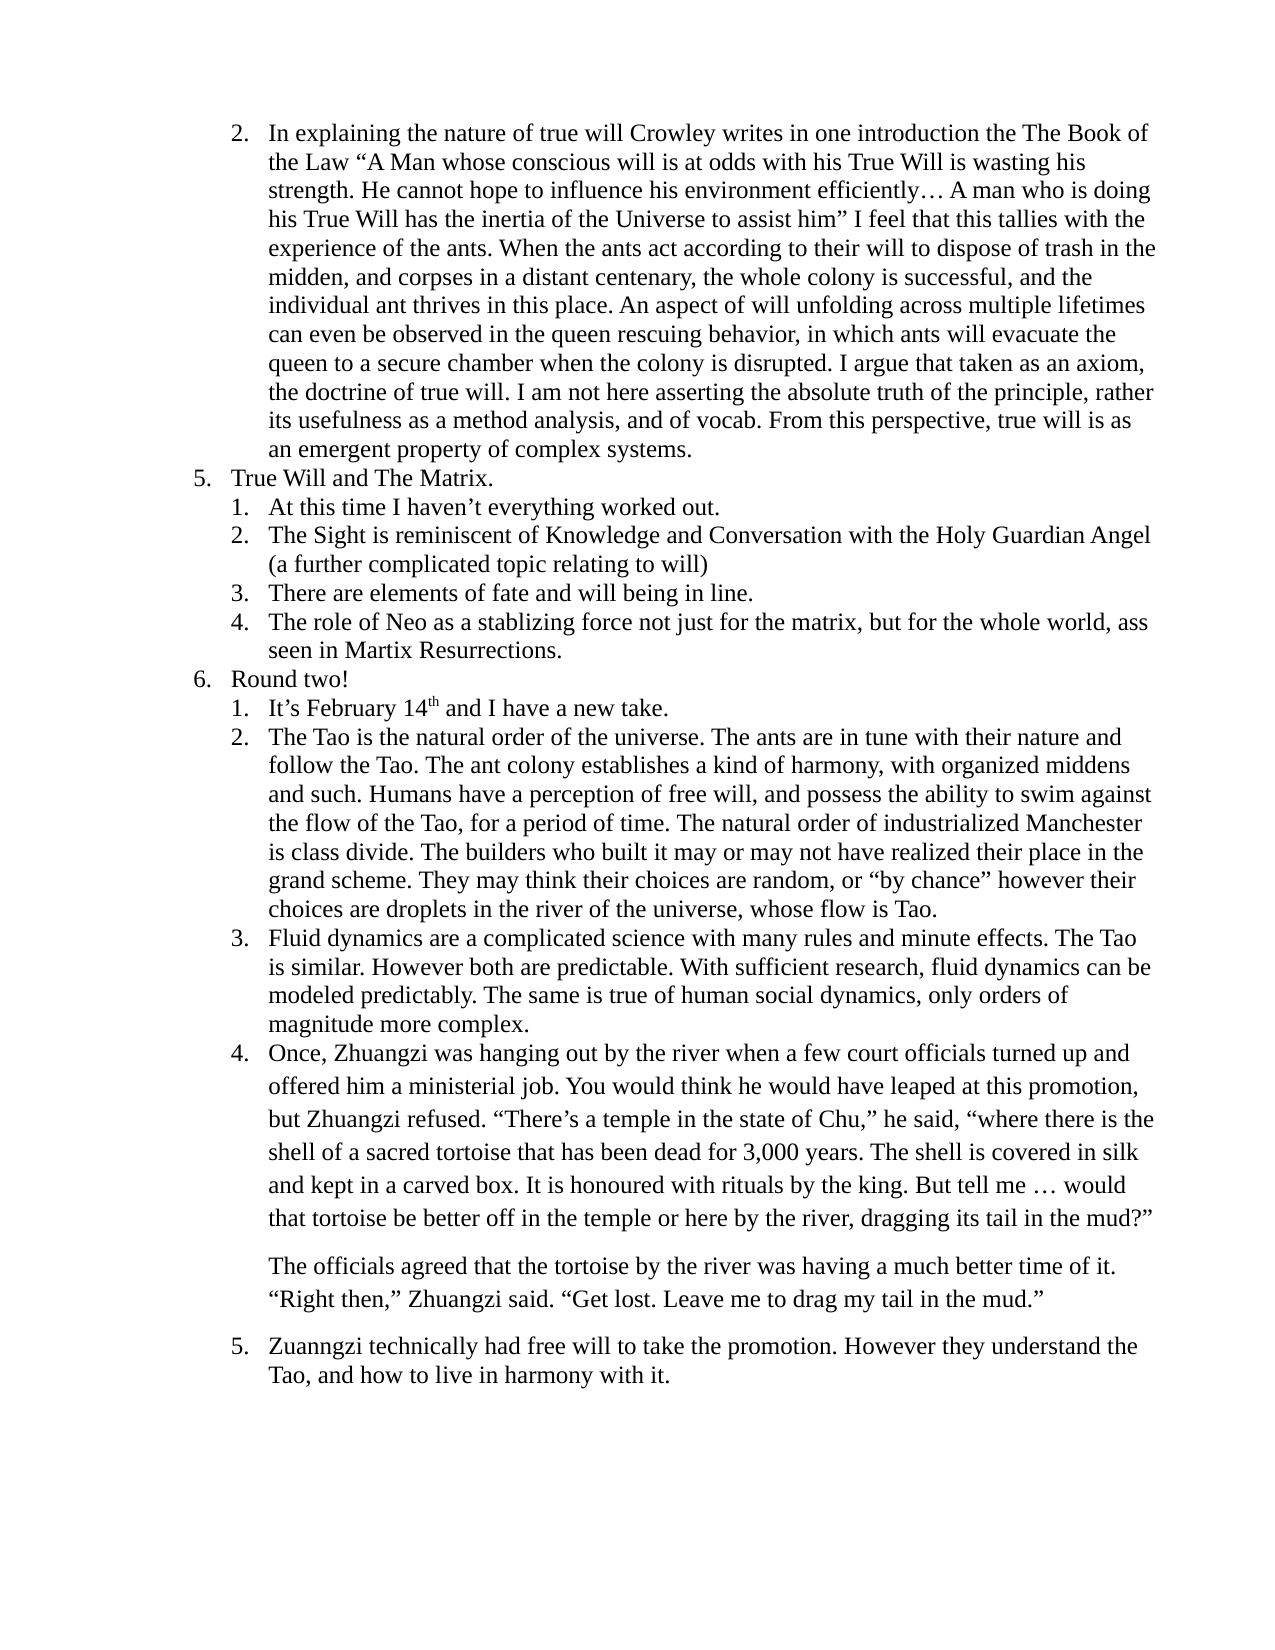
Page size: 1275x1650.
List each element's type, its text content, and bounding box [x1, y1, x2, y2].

list The role of Neo as a stablizing force not just for the matrix, but for the whole world, ass seen in Martix Resurrections. [231, 607, 1157, 664]
list There are elements of fate and will being in line. [231, 578, 1157, 607]
list At this time I haven’t everything worked out. [231, 492, 1157, 521]
list True Will and The Matrix. [193, 463, 1157, 492]
list The Tao is the natural order of the universe. The ants are in tune with their nature and follow the Tao. The ant colony establishes a kind of harmony, with organized middens and such. Humans have a perception of free will, and possess the ability to swim against the flow of the Tao, for a period of time. The natural order of industrialized Manchester is class divide. The builders who built it may or may not have realized their place in the grand scheme. They may think their choices are random, or “by chance” however their choices are droplets in the river of the universe, whose flow is Tao. [231, 722, 1157, 923]
list In explaining the nature of true will Crowley writes in one introduction the The Book of the Law “A Man whose conscious will is at odds with his True Will is wasting his strength. He cannot hope to influence his environment efficiently… A man who is doing his True Will has the inertia of the Universe to assist him” I feel that this tallies with the experience of the ants. When the ants act according to their will to dispose of trash in the midden, and corpses in a distant centenary, the whole colony is successful, and the individual ant thrives in this place. An aspect of will unfolding across multiple lifetimes can even be observed in the queen rescuing behavior, in which ants will evacuate the queen to a secure chamber when the colony is disrupted. I argue that taken as an axiom, the doctrine of true will. I am not here asserting the absolute truth of the principle, rather its usefulness as a method analysis, and of vocab. From this perspective, true will is as an emergent property of complex systems. [231, 118, 1157, 463]
list Zuanngzi technically had free will to take the promotion. However they understand the Tao, and how to live in harmony with it. [231, 1331, 1157, 1389]
list The officials agreed that the tortoise by the river was having a much better time of it. “Right then,” Zhuangzi said. “Get lost. Leave me to drag my tail in the mud.” [231, 1251, 1157, 1313]
list Once, Zhuangzi was hanging out by the river when a few court officials turned up and offered him a ministerial job. You would think he would have leaped at this promotion, but Zhuangzi refused. “There’s a temple in the state of Chu,” he said, “where there is the shell of a sacred tortoise that has been dead for 3,000 years. The shell is covered in silk and kept in a carved box. It is honoured with rituals by the king. But tell me … would that tortoise be better off in the temple or here by the river, dragging its tail in the mud?” [231, 1038, 1157, 1232]
list Round two! [193, 664, 1157, 693]
list The Sight is reminiscent of Knowledge and Conversation with the Holy Guardian Angel (a further complicated topic relating to will) [231, 521, 1157, 578]
list It’s February 14th and I have a new take. [231, 693, 1157, 722]
list Fluid dynamics are a complicated science with many rules and minute effects. The Tao is similar. However both are predictable. With sufficient research, fluid dynamics can be modeled predictably. The same is true of human social dynamics, only orders of magnitude more complex. [231, 923, 1157, 1038]
